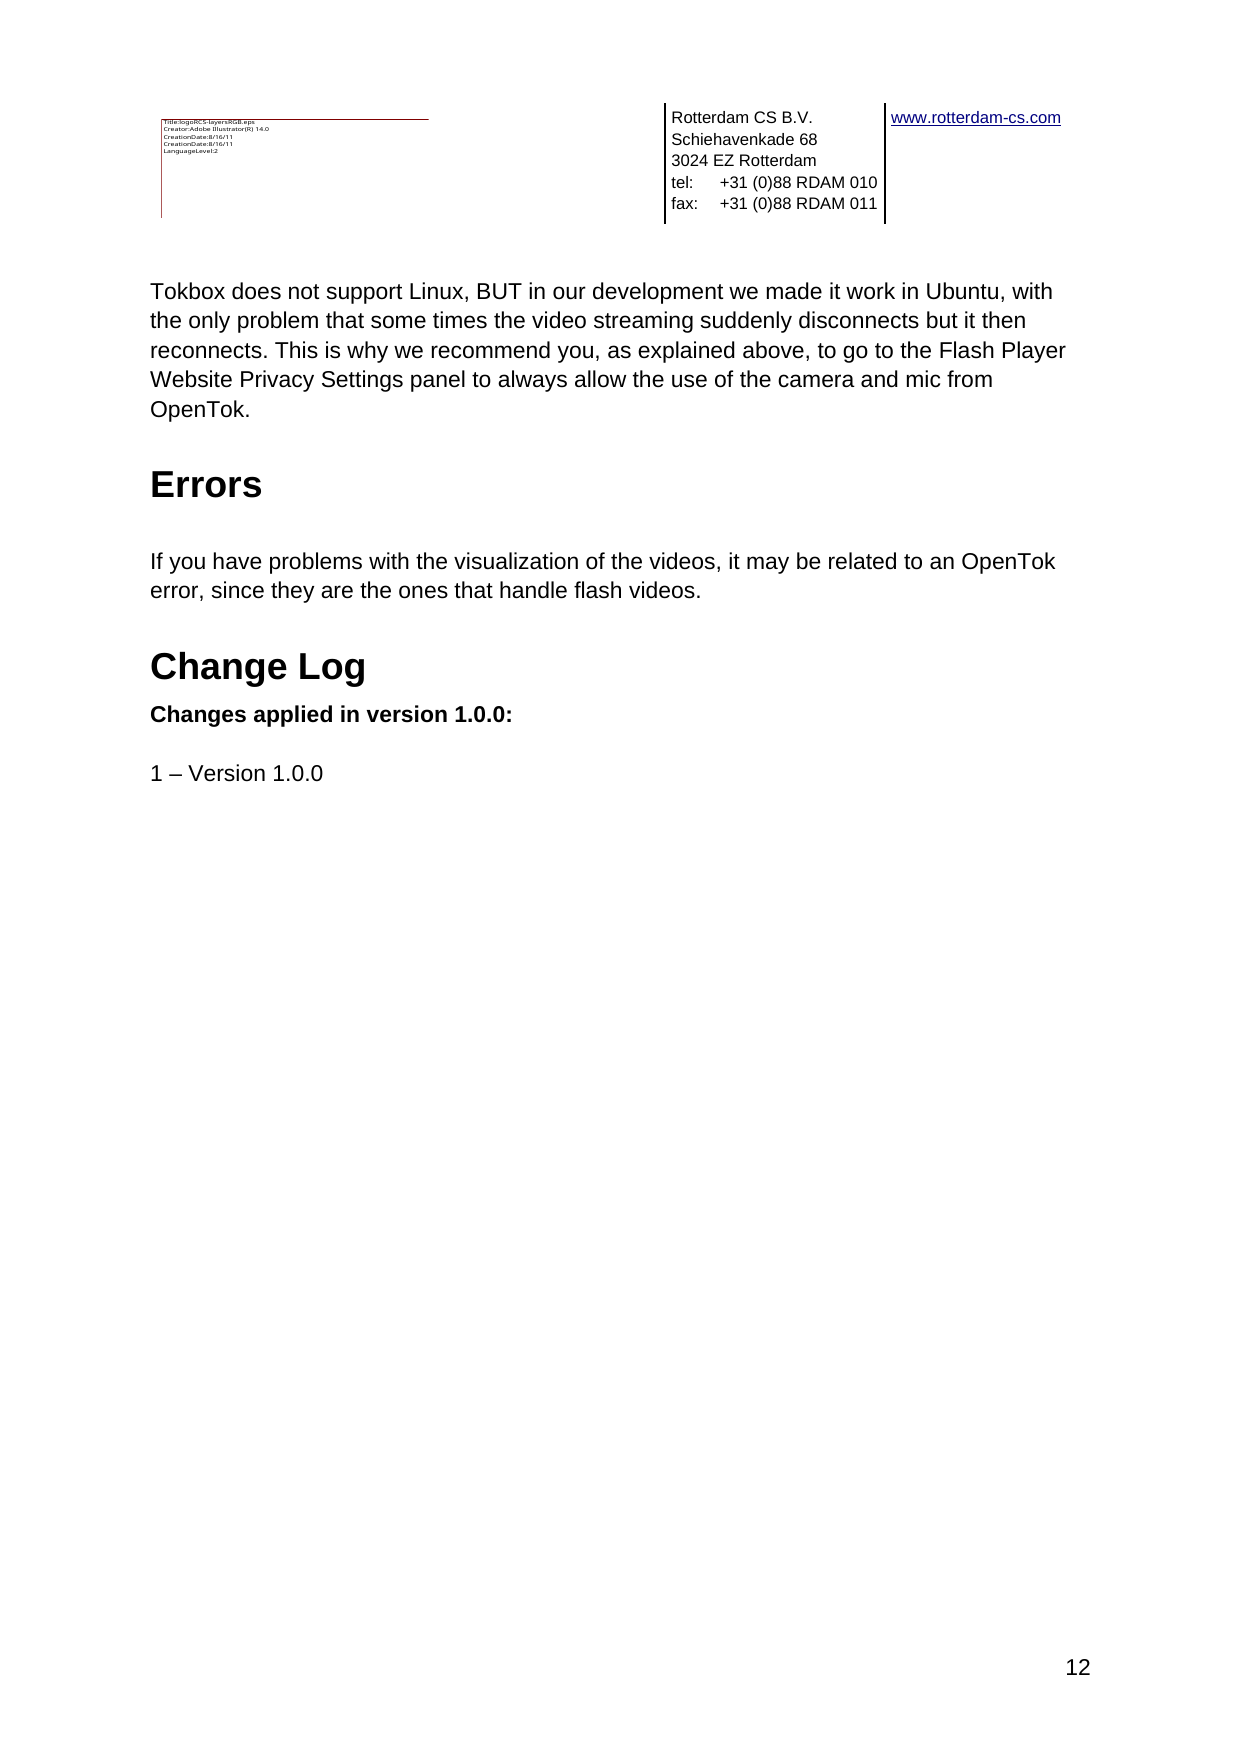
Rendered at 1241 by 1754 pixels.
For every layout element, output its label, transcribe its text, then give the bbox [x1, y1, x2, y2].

subtitle Change Log [150, 645, 1091, 687]
subtitle If you have problems with the visualization of the videos, it may be related to an OpenTok error, since they are the ones that handle flash videos. [150, 549, 1091, 604]
subtitle Errors [150, 463, 1091, 505]
subtitle 1 – Version 1.0.0 [150, 760, 1091, 786]
subtitle Tokbox does not support Linux, BUT in our development we made it work in Ubuntu, with the only problem that some times the video streaming suddenly disconnects but it then reconnects. This is why we recommend you, as explained above, to go to the Flash Player Website Privacy Settings panel to always allow the use of the camera and mic from OpenTok. [150, 279, 1091, 422]
subtitle Changes applied in version 1.0.0: [150, 702, 1091, 727]
